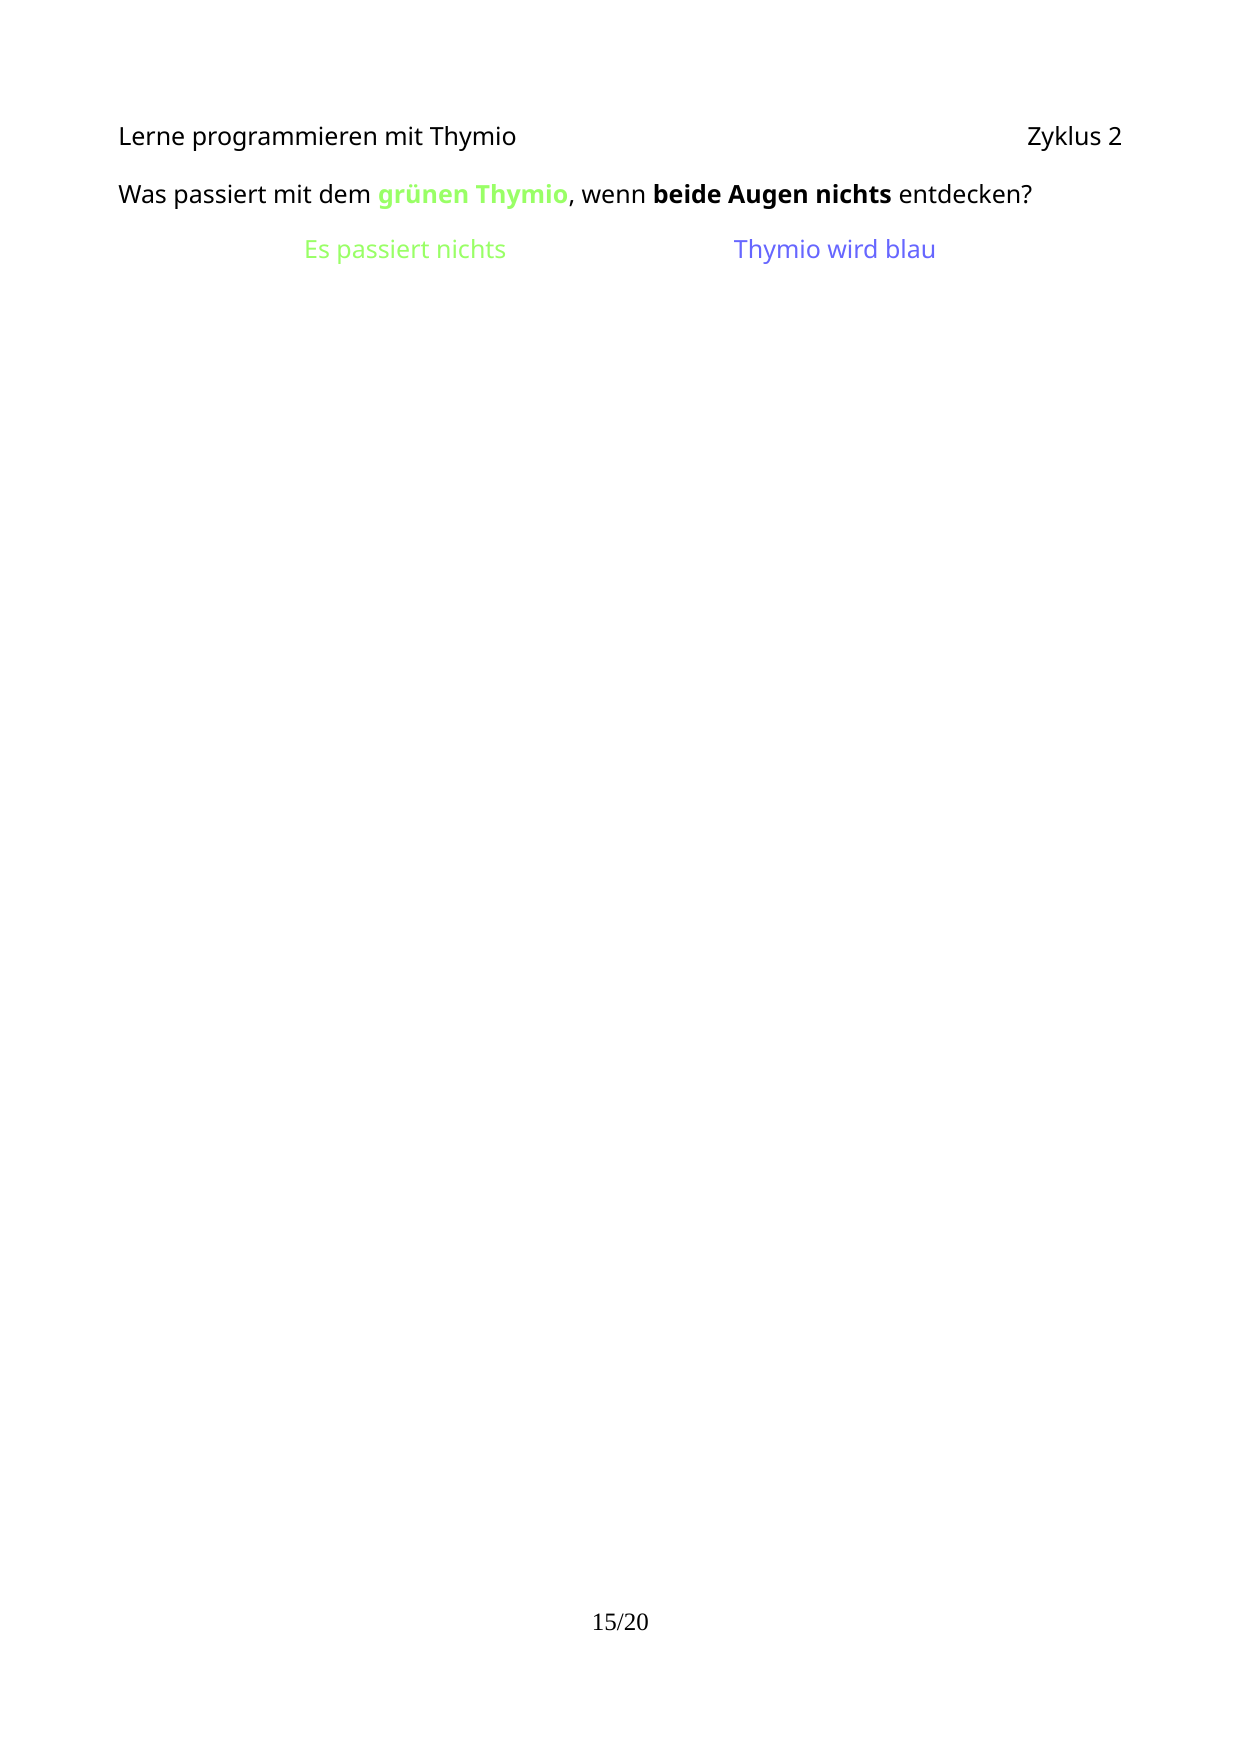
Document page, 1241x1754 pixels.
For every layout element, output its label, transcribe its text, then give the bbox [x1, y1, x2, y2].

text Es passiert nichts Thymio wird blau [118, 232, 1122, 266]
text Was passiert mit dem grünen Thymio, wenn beide Augen nichts entdecken? [118, 177, 1122, 211]
